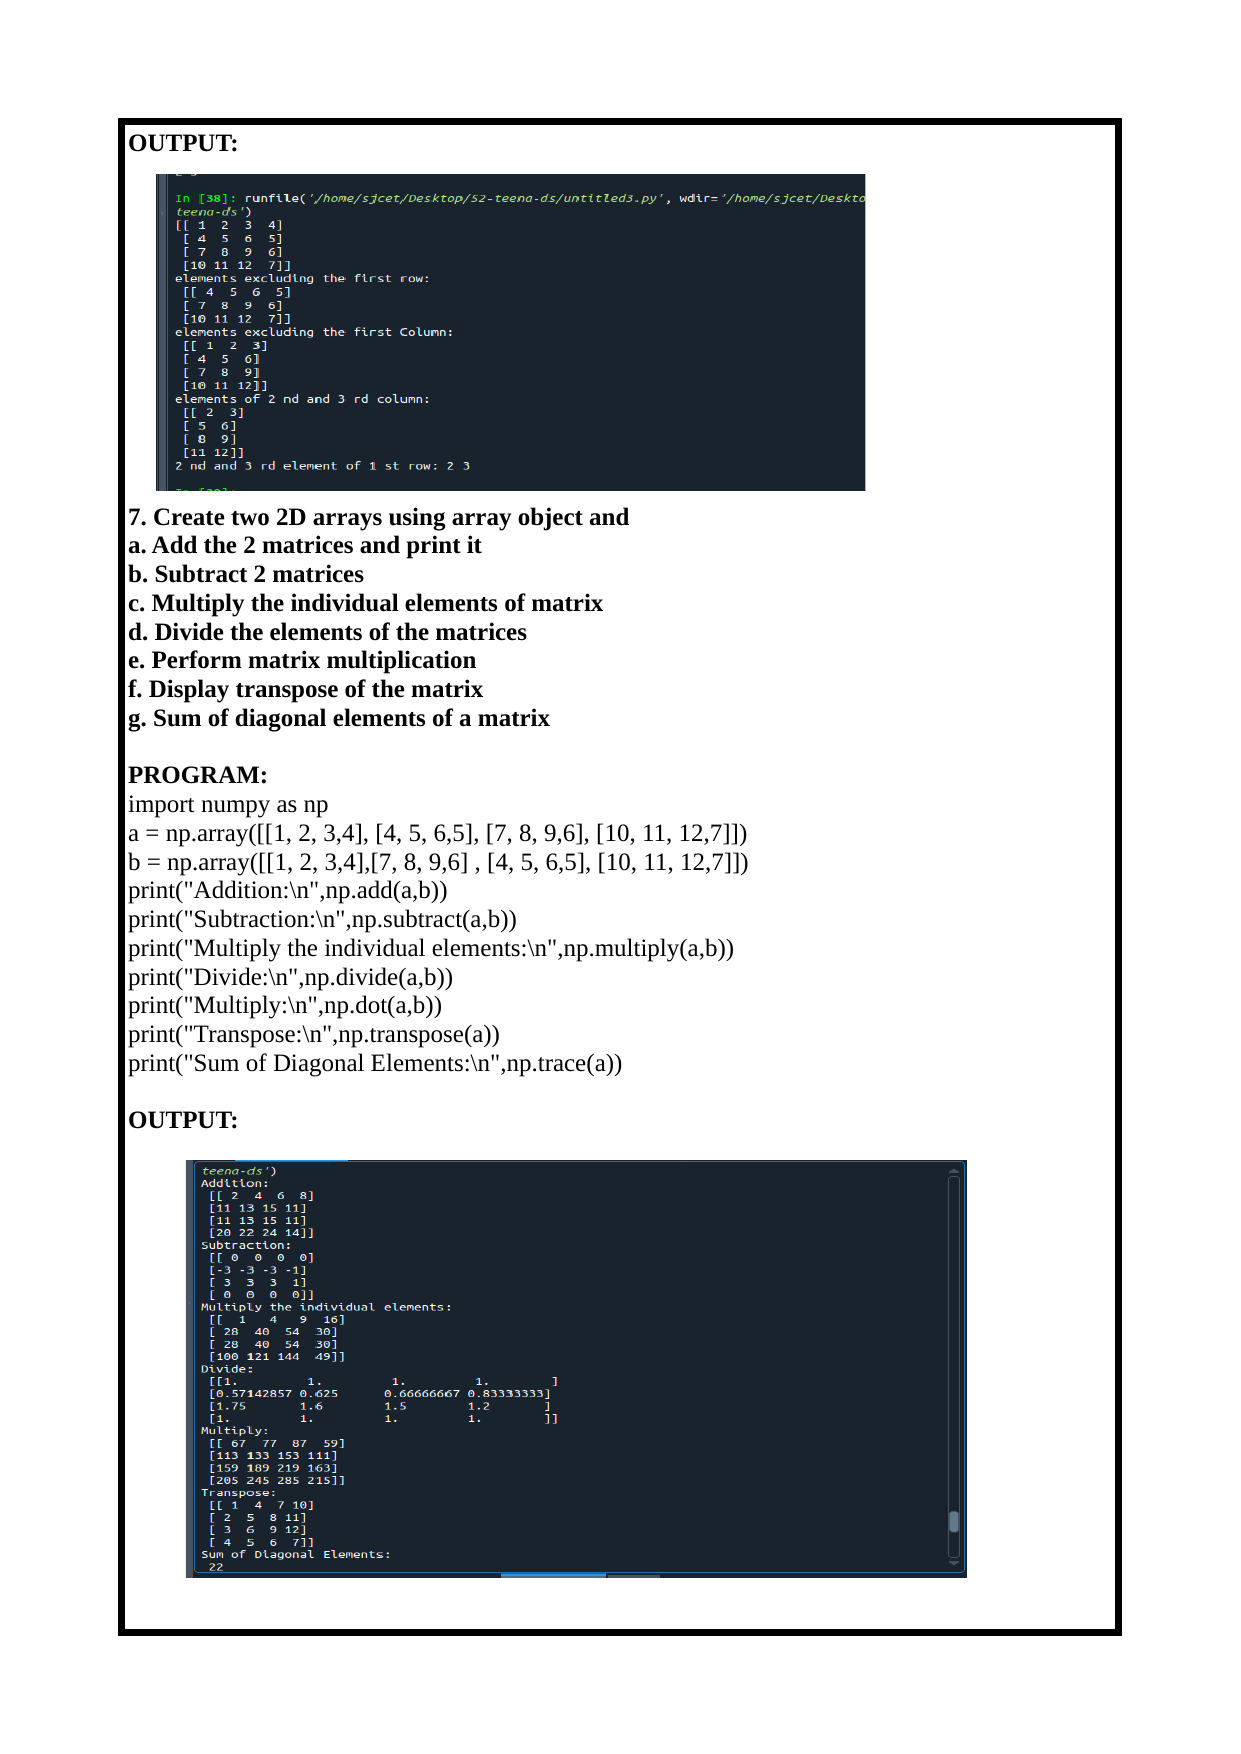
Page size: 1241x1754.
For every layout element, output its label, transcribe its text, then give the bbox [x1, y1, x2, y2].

text a. Add the 2 matrices and print it [128, 530, 1112, 559]
text c. Multiply the individual elements of matrix [128, 588, 1112, 617]
text PROGRAM: [128, 760, 1112, 789]
text print("Transpose:\n",np.transpose(a)) [128, 1019, 1112, 1048]
text 7. Create two 2D arrays using array object and [128, 502, 1112, 530]
picture [712, 174, 866, 491]
text d. Divide the elements of the matrices [128, 617, 1112, 645]
text b. Subtract 2 matrices [128, 559, 1112, 588]
text g. Sum of diagonal elements of a matrix [128, 703, 1112, 732]
text e. Perform matrix multiplication [128, 645, 1112, 674]
text OUTPUT: [128, 128, 1112, 157]
text a = np.array([[1, 2, 3,4], [4, 5, 6,5], [7, 8, 9,6], [10, 11, 12,7]]) [128, 818, 1112, 847]
text print("Multiply:\n",np.dot(a,b)) [128, 990, 1112, 1019]
text print("Multiply the individual elements:\n",np.multiply(a,b)) [128, 933, 1112, 962]
text print("Sum of Diagonal Elements:\n",np.trace(a)) [128, 1048, 1112, 1077]
text import numpy as np [128, 789, 1112, 818]
text f. Display transpose of the matrix [128, 674, 1112, 703]
text print("Addition:\n",np.add(a,b)) [128, 875, 1112, 904]
text print("Subtraction:\n",np.subtract(a,b)) [128, 904, 1112, 933]
text OUTPUT: [128, 1105, 1112, 1134]
text print("Divide:\n",np.divide(a,b)) [128, 962, 1112, 990]
text b = np.array([[1, 2, 3,4],[7, 8, 9,6] , [4, 5, 6,5], [10, 11, 12,7]]) [128, 847, 1112, 875]
